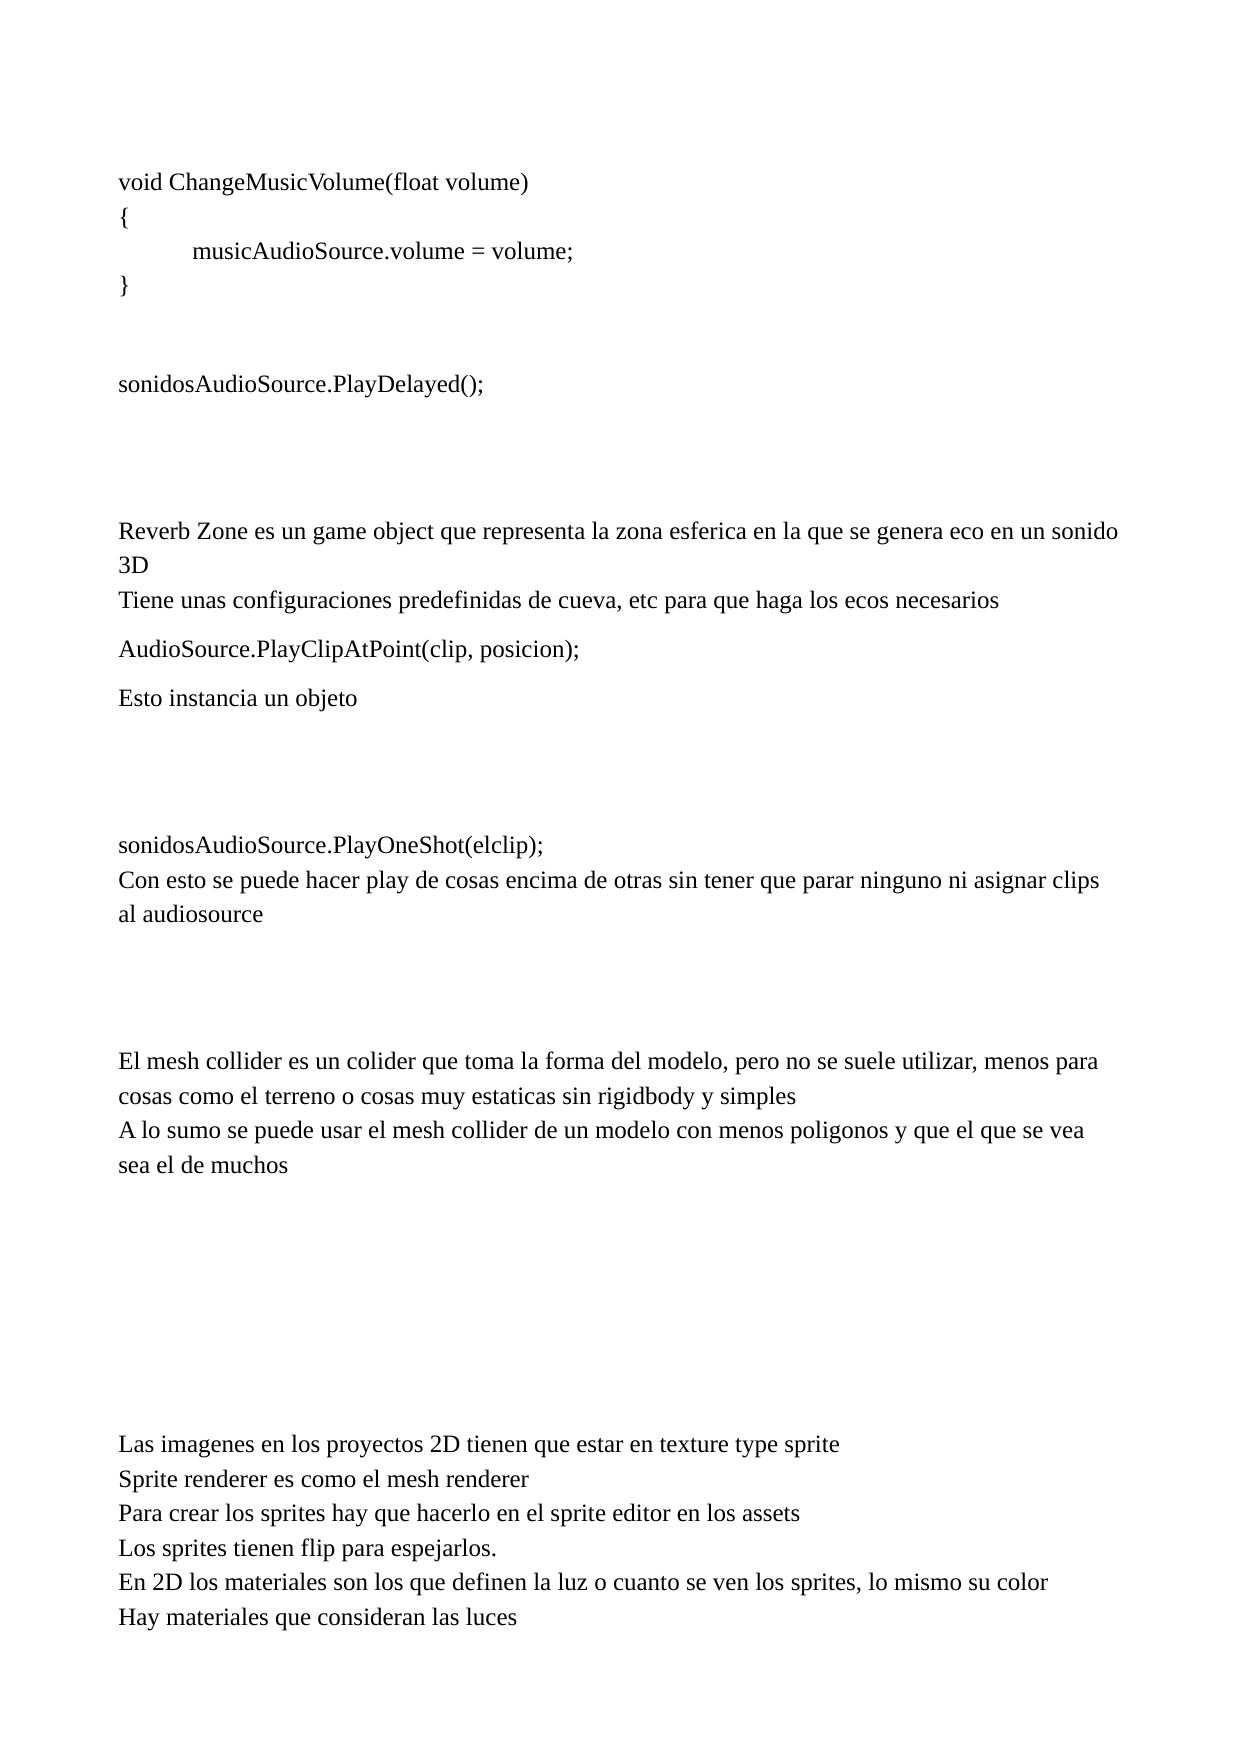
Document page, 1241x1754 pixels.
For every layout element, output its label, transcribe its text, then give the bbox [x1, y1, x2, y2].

text sonidosAudioSource.PlayDelayed(); [118, 369, 1122, 397]
text Reverb Zone es un game object que representa la zona esferica en la que se genera eco en un sonido 3D Tiene unas configuraciones predefinidas de cueva, etc para que haga los ecos necesarios [118, 516, 1122, 614]
text Esto instancia un objeto [118, 683, 1122, 712]
text AudioSource.PlayClipAtPoint(clip, posicion); [118, 634, 1122, 663]
text Las imagenes en los proyectos 2D tienen que estar en texture type sprite Sprite renderer es como el mesh renderer Para crear los sprites hay que hacerlo en el sprite editor en los assets Los sprites tienen flip para espejarlos. En 2D los materiales son los que definen la luz o cuanto se ven los sprites, lo mismo su color Hay materiales que consideran las luces [118, 1429, 1122, 1631]
text El mesh collider es un colider que toma la forma del modelo, pero no se suele utilizar, menos para cosas como el terreno o cosas muy estaticas sin rigidbody y simples A lo sumo se puede usar el mesh collider de un modelo con menos poligonos y que el que se vea sea el de muchos [118, 1046, 1122, 1213]
text sonidosAudioSource.PlayOneShot(elclip); Con esto se puede hacer play de cosas encima de otras sin tener que parar ninguno ni asignar clips al audiosource [118, 830, 1122, 928]
text void ChangeMusicVolume(float volume) { musicAudioSource.volume = volume; } [118, 167, 1122, 299]
